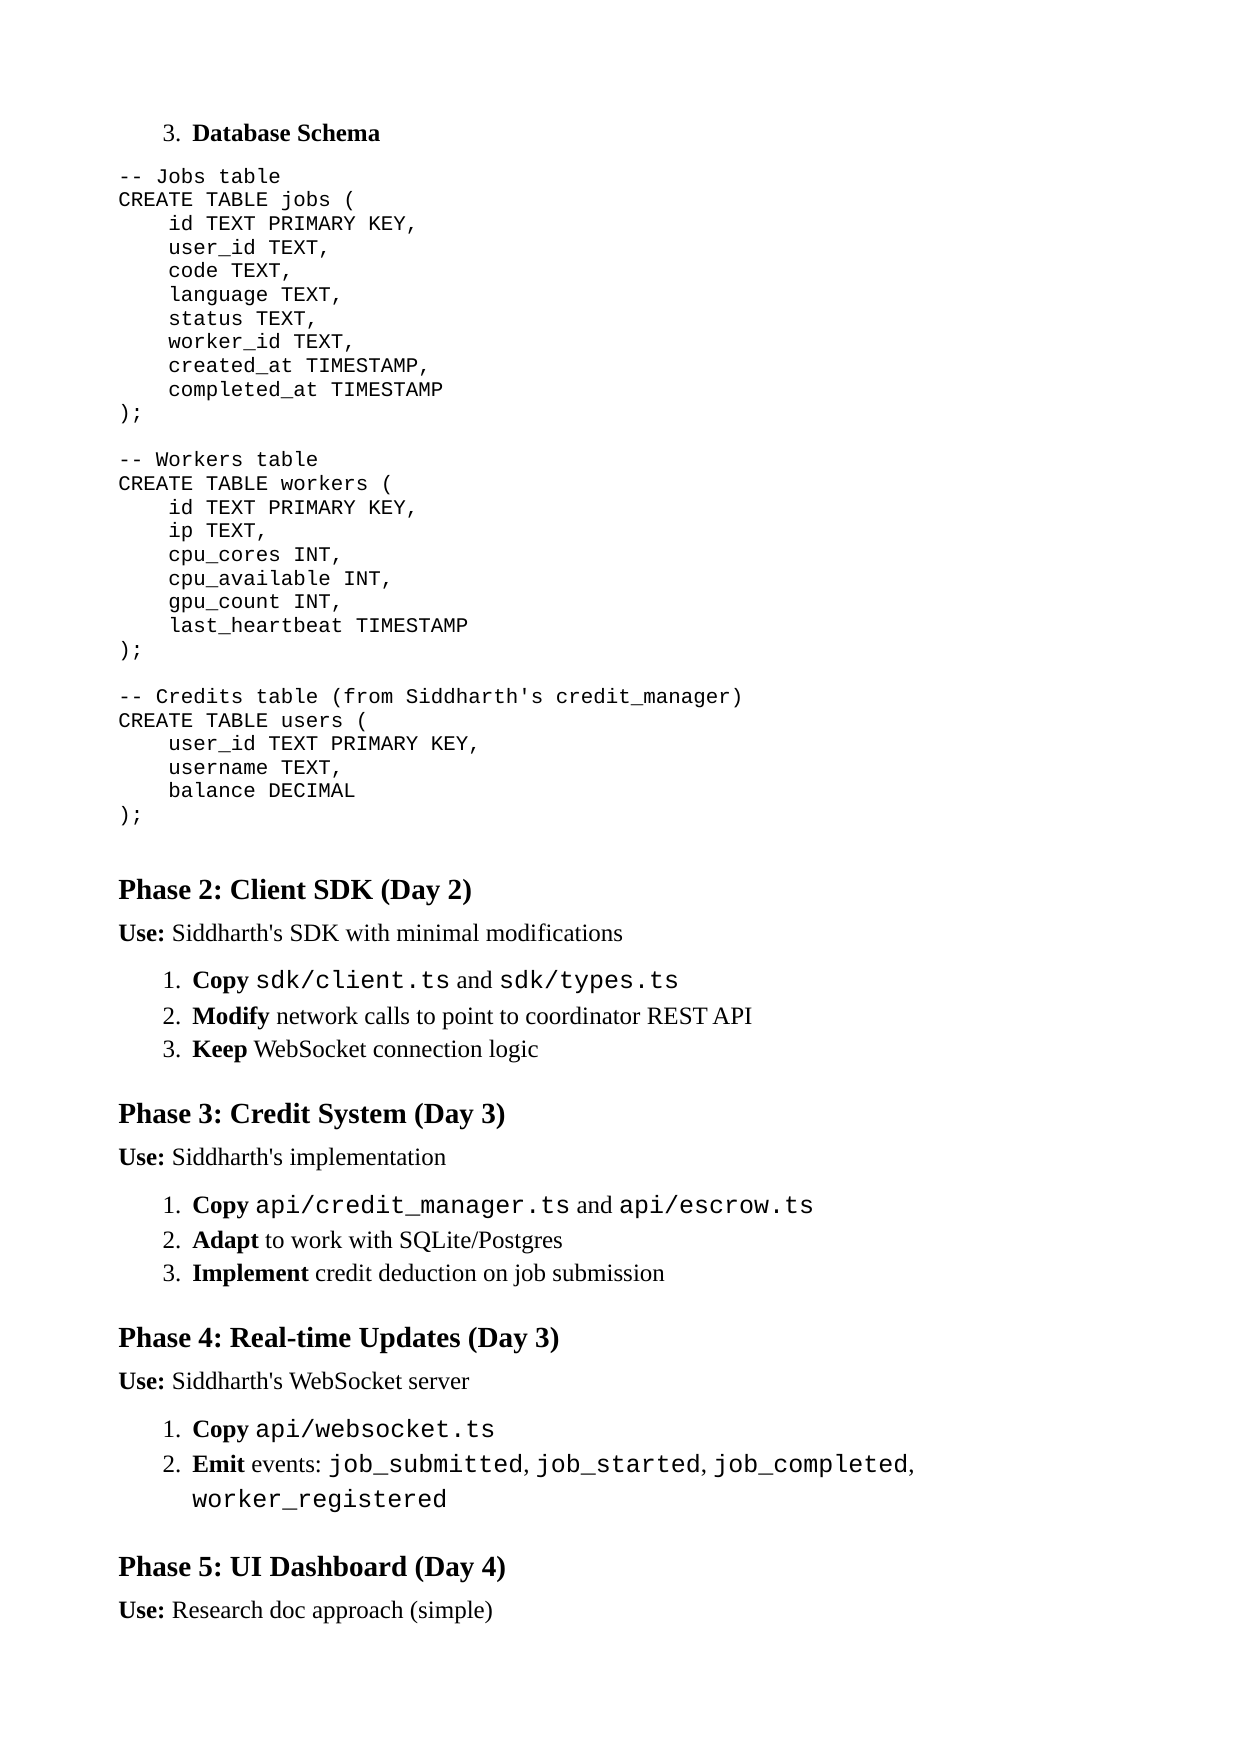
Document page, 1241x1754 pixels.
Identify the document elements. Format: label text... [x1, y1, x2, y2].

text Use: Siddharth's implementation [118, 1142, 1122, 1171]
text created_at TIMESTAMP, [118, 355, 1122, 378]
list Keep WebSocket connection logic [162, 1034, 1122, 1063]
list Database Schema [162, 118, 1122, 147]
text language TEXT, [118, 284, 1122, 308]
text worker_id TEXT, [118, 331, 1122, 355]
text -- Workers table [118, 449, 1122, 473]
text code TEXT, [118, 260, 1122, 284]
text status TEXT, [118, 308, 1122, 331]
list Emit events: job_submitted, job_started, job_completed, worker_registered [162, 1449, 1122, 1515]
text CREATE TABLE jobs ( [118, 189, 1122, 213]
subtitle Phase 3: Credit System (Day 3) [118, 1096, 1122, 1130]
text Use: Siddharth's SDK with minimal modifications [118, 918, 1122, 947]
list Adapt to work with SQLite/Postgres [162, 1225, 1122, 1254]
text id TEXT PRIMARY KEY, [118, 497, 1122, 520]
list Copy api/websocket.ts [162, 1414, 1122, 1445]
text CREATE TABLE users ( [118, 709, 1122, 733]
subtitle Phase 5: UI Dashboard (Day 4) [118, 1549, 1122, 1583]
subtitle Phase 4: Real-time Updates (Day 3) [118, 1320, 1122, 1354]
subtitle Phase 2: Client SDK (Day 2) [118, 872, 1122, 905]
list Copy api/credit_manager.ts and api/escrow.ts [162, 1190, 1122, 1221]
list Implement credit deduction on job submission [162, 1258, 1122, 1287]
text completed_at TIMESTAMP [118, 378, 1122, 402]
text ); [118, 402, 1122, 426]
text cpu_cores INT, [118, 544, 1122, 568]
text ); [118, 804, 1122, 828]
list Copy sdk/client.ts and sdk/types.ts [162, 966, 1122, 996]
text ip TEXT, [118, 520, 1122, 544]
text -- Jobs table [118, 166, 1122, 189]
text user_id TEXT, [118, 237, 1122, 260]
list Modify network calls to point to coordinator REST API [162, 1001, 1122, 1030]
text gpu_count INT, [118, 591, 1122, 615]
text user_id TEXT PRIMARY KEY, [118, 733, 1122, 757]
text balance DECIMAL [118, 781, 1122, 804]
text Use: Siddharth's WebSocket server [118, 1366, 1122, 1395]
text -- Credits table (from Siddharth's credit_manager) [118, 686, 1122, 709]
text CREATE TABLE workers ( [118, 473, 1122, 497]
text Use: Research doc approach (simple) [118, 1595, 1122, 1624]
text last_heartbeat TIMESTAMP [118, 615, 1122, 639]
text cpu_available INT, [118, 568, 1122, 591]
text id TEXT PRIMARY KEY, [118, 213, 1122, 237]
text username TEXT, [118, 757, 1122, 781]
text ); [118, 639, 1122, 662]
